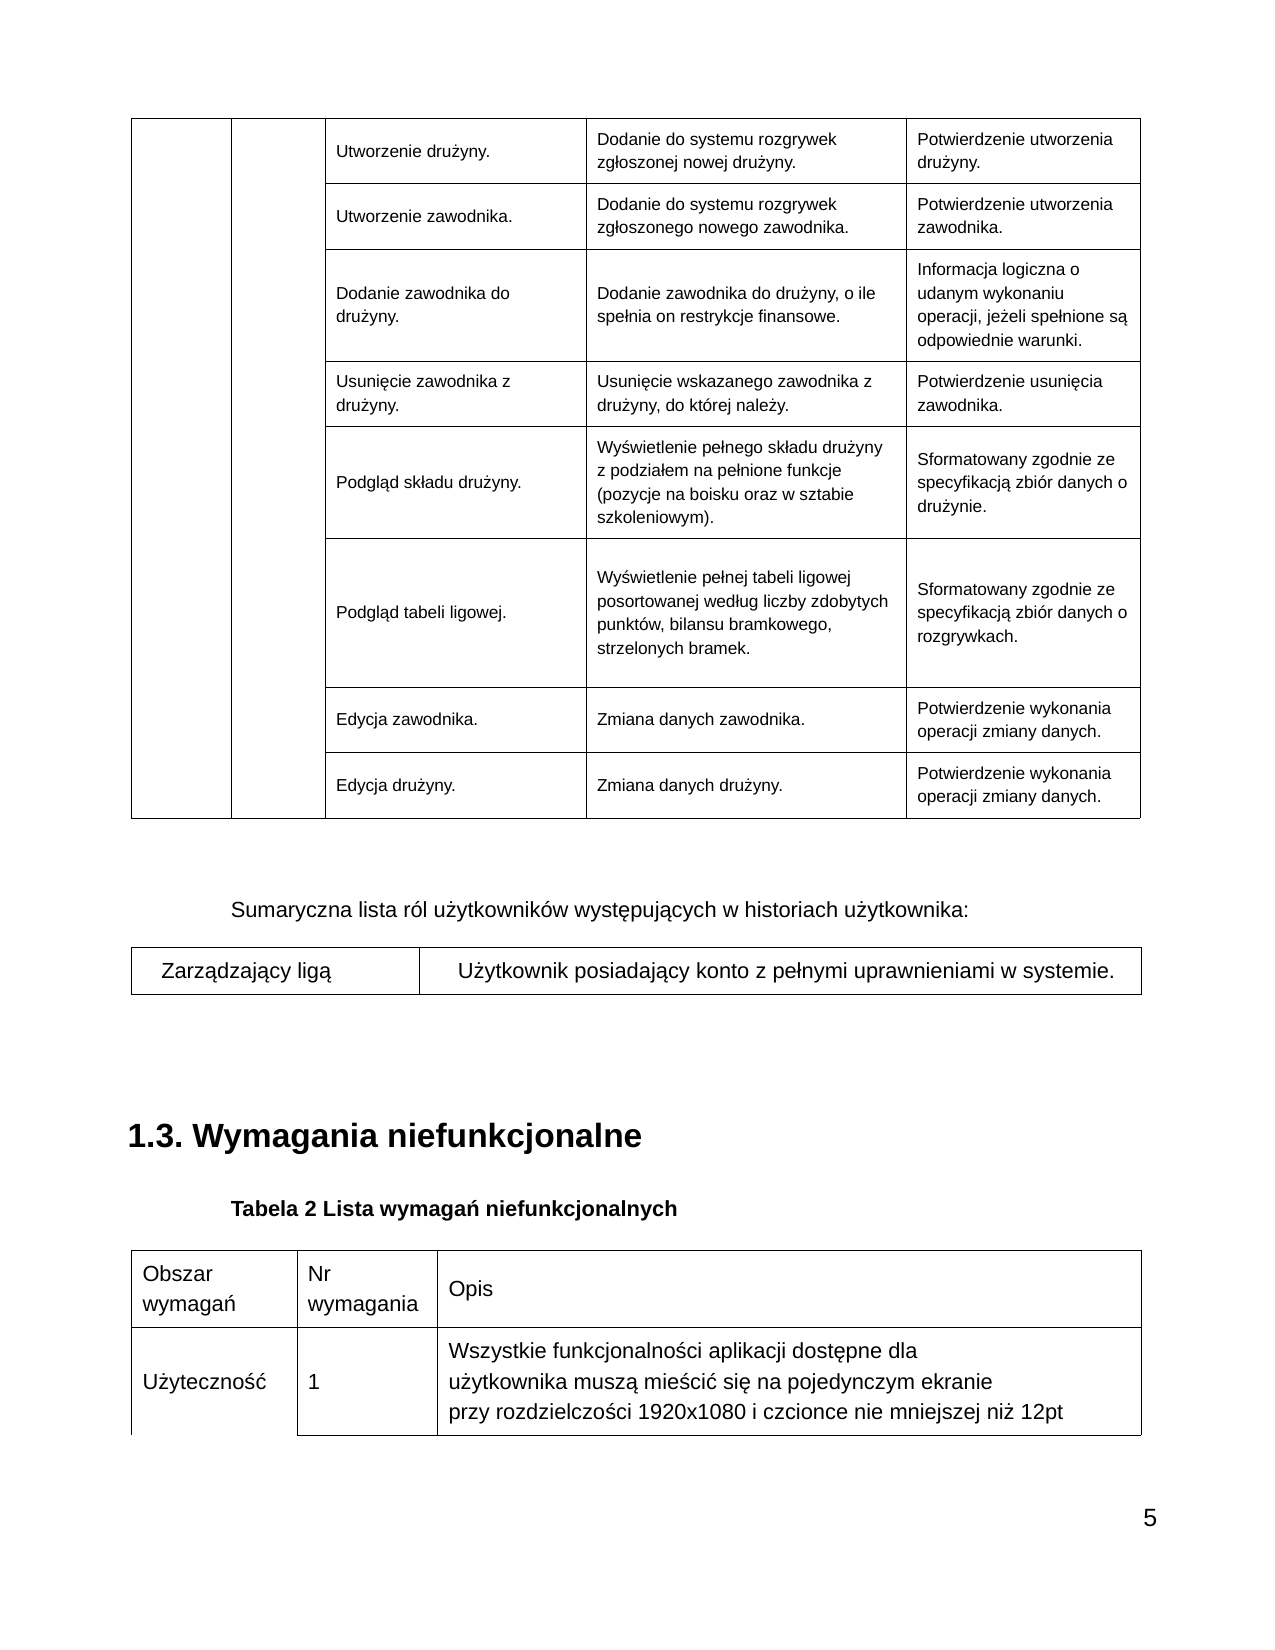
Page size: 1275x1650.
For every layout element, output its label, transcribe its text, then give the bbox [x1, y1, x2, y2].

table_cell Usunięcie zawodnika z drużyny. [326, 362, 586, 426]
table_cell Utworzenie zawodnika. [326, 184, 586, 248]
table_cell Potwierdzenie wykonania operacji zmiany danych. [907, 688, 1140, 752]
table_cell Edycja zawodnika. [326, 688, 586, 752]
table_cell Sformatowany zgodnie ze specyfikacją zbiór danych o rozgrywkach. [907, 539, 1140, 687]
table_cell Dodanie do systemu rozgrywek zgłoszonego nowego zawodnika. [587, 184, 906, 248]
table_cell [232, 119, 325, 817]
table_cell [132, 119, 231, 817]
list Sumaryczna lista ról użytkowników występujących w historiach użytkownika: [193, 897, 1157, 947]
table_cell Edycja drużyny. [326, 753, 586, 817]
table_header Nr wymagania [298, 1251, 437, 1327]
table_cell Zmiana danych drużyny. [587, 753, 906, 817]
table_cell Potwierdzenie utworzenia zawodnika. [907, 184, 1140, 248]
table_cell Użyteczność [132, 1328, 297, 1435]
table_cell Dodanie zawodnika do drużyny. [326, 250, 586, 361]
table_cell Potwierdzenie wykonania operacji zmiany danych. [907, 753, 1140, 817]
table_cell Dodanie do systemu rozgrywek zgłoszonej nowej drużyny. [587, 119, 906, 183]
table_cell Zmiana danych zawodnika. [587, 688, 906, 752]
table_cell Potwierdzenie utworzenia drużyny. [907, 119, 1140, 183]
table_cell Podgląd tabeli ligowej. [326, 539, 586, 687]
table_cell Usunięcie wskazanego zawodnika z drużyny, do której należy. [587, 362, 906, 426]
table_cell Potwierdzenie usunięcia zawodnika. [907, 362, 1140, 426]
subtitle Wymagania niefunkcjonalne [118, 1116, 1157, 1155]
list Tabela 2 Lista wymagań niefunkcjonalnych [193, 1196, 1157, 1250]
table_cell Wszystkie funkcjonalności aplikacji dostępne dla użytkownika muszą mieścić się na pojedynczym ekranie przy rozdzielczości 1920x1080 i czcionce nie mniejszej niż 12pt [438, 1328, 1141, 1435]
table_cell Sformatowany zgodnie ze specyfikacją zbiór danych o drużynie. [907, 427, 1140, 538]
table_cell 1 [298, 1328, 437, 1435]
table_header Opis [438, 1251, 1141, 1327]
table_cell Podgląd składu drużyny. [326, 427, 586, 538]
table_cell Dodanie zawodnika do drużyny, o ile spełnia on restrykcje finansowe. [587, 250, 906, 361]
table_header Zarządzający ligą [132, 948, 419, 994]
table_cell Utworzenie drużyny. [326, 119, 586, 183]
table_header Obszar wymagań [132, 1251, 297, 1327]
table_header Użytkownik posiadający konto z pełnymi uprawnieniami w systemie. [420, 948, 1141, 994]
table_cell Informacja logiczna o udanym wykonaniu operacji, jeżeli spełnione są odpowiednie warunki. [907, 250, 1140, 361]
table_cell Wyświetlenie pełnej tabeli ligowej posortowanej według liczby zdobytych punktów, bilansu bramkowego, strzelonych bramek. [587, 539, 906, 687]
table_cell Wyświetlenie pełnego składu drużyny z podziałem na pełnione funkcje (pozycje na boisku oraz w sztabie szkoleniowym). [587, 427, 906, 538]
